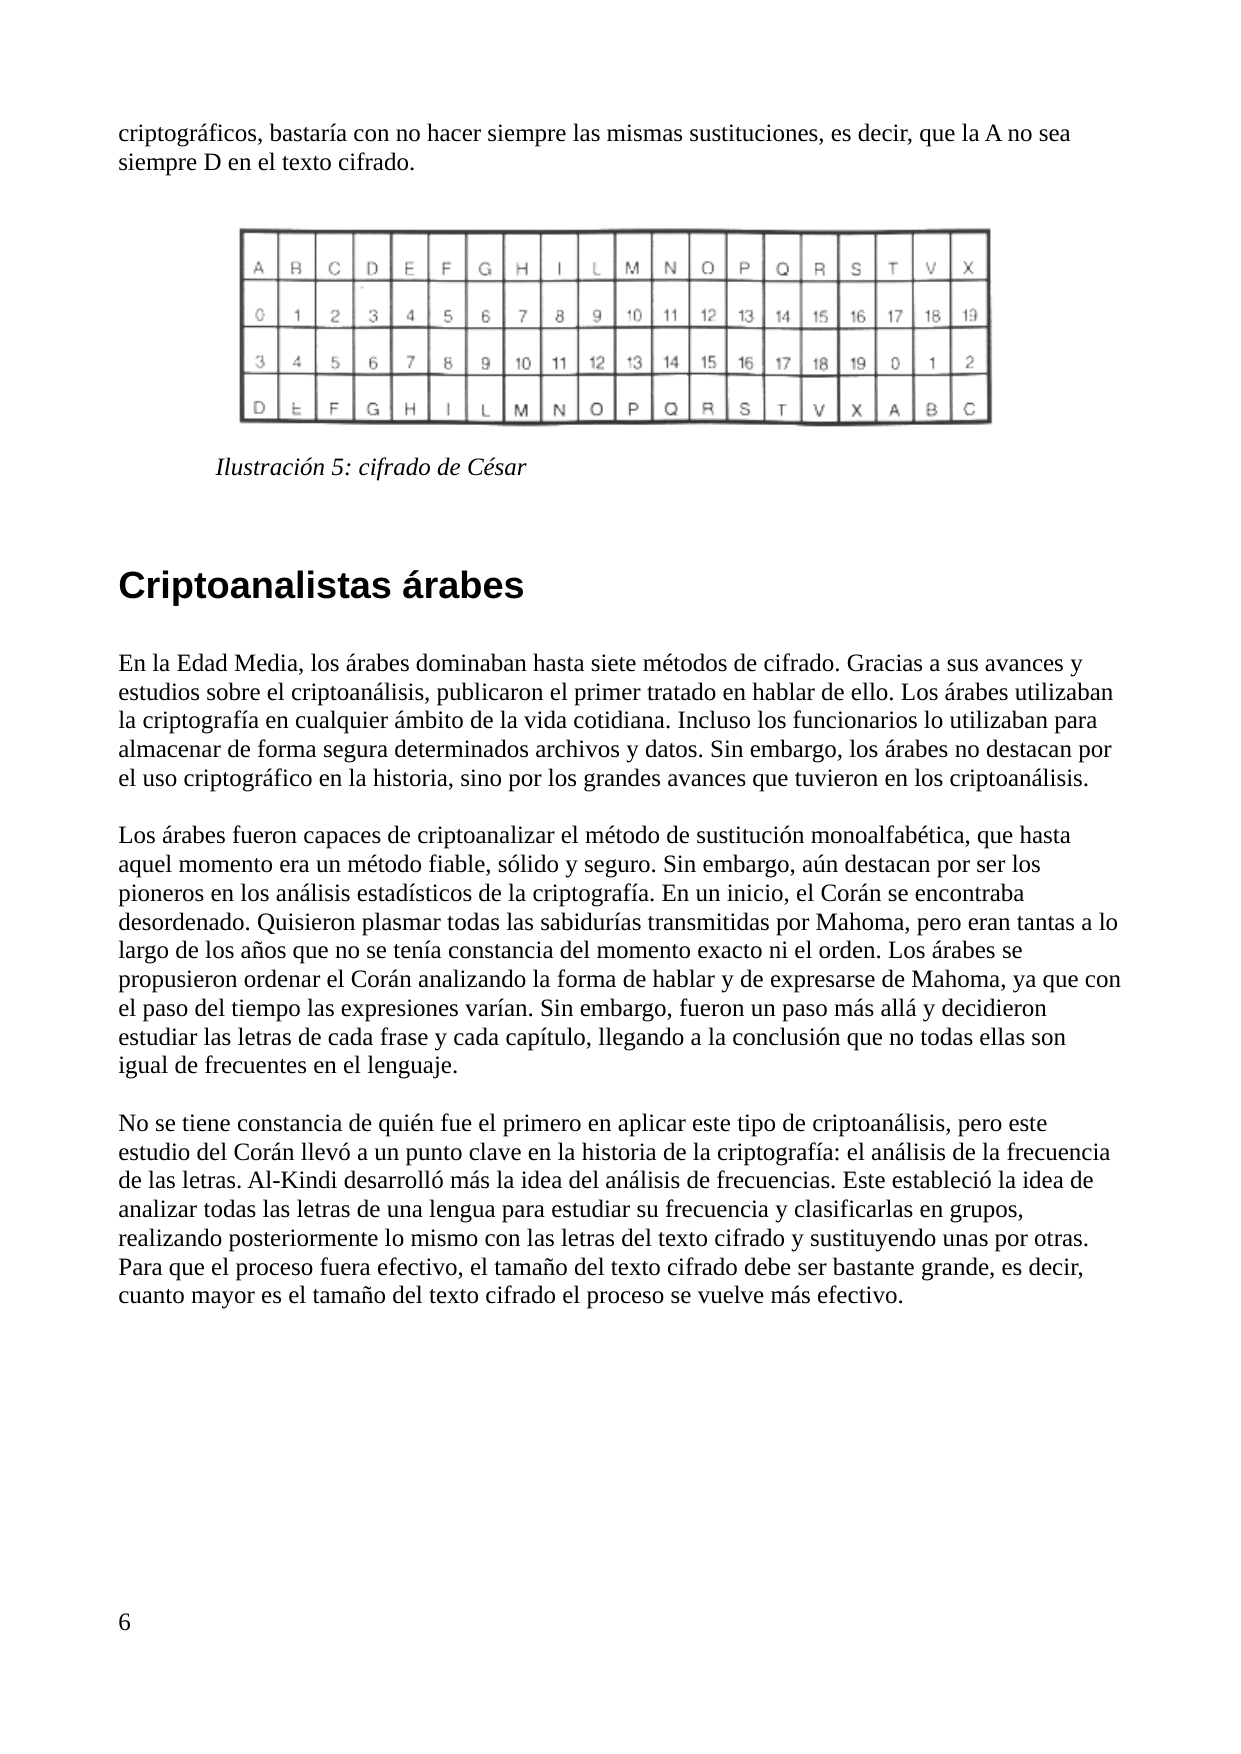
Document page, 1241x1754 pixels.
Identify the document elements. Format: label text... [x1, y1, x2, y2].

subtitle Criptoanalistas árabes [118, 563, 1122, 607]
text No se tiene constancia de quién fue el primero en aplicar este tipo de criptoanálisis, pero este estudio del Corán llevó a un punto clave en la historia de la criptografía: el análisis de la frecuencia de las letras. Al-Kindi desarrolló más la idea del análisis de frecuencias. Este estableció la idea de analizar todas las letras de una lengua para estudiar su frecuencia y clasificarlas en grupos, realizando posteriormente lo mismo con las letras del texto cifrado y sustituyendo unas por otras. Para que el proceso fuera efectivo, el tamaño del texto cifrado debe ser bastante grande, es decir, cuanto mayor es el tamaño del texto cifrado el proceso se vuelve más efectivo. [118, 1108, 1122, 1309]
text En la Edad Media, los árabes dominaban hasta siete métodos de cifrado. Gracias a sus avances y estudios sobre el criptoanálisis, publicaron el primer tratado en hablar de ello. Los árabes utilizaban la criptografía en cualquier ámbito de la vida cotidiana. Incluso los funcionarios lo utilizaban para almacenar de forma segura determinados archivos y datos. Sin embargo, los árabes no destacan por el uso criptográfico en la historia, sino por los grandes avances que tuvieron en los criptoanálisis. [118, 648, 1122, 792]
text Ilustración 5: cifrado de César [215, 447, 1025, 481]
text criptográficos, bastaría con no hacer siempre las mismas sustituciones, es decir, que la A no sea siempre D en el texto cifrado. [118, 118, 1122, 176]
text Los árabes fueron capaces de criptoanalizar el método de sustitución monoalfabética, que hasta aquel momento era un método fiable, sólido y seguro. Sin embargo, aún destacan por ser los pioneros en los análisis estadísticos de la criptografía. En un inicio, el Corán se encontraba desordenado. Quisieron plasmar todas las sabidurías transmitidas por Mahoma, pero eran tantas a lo largo de los años que no se tenía constancia del momento exacto ni el orden. Los árabes se propusieron ordenar el Corán analizando la forma de hablar y de expresarse de Mahoma, ya que con el paso del tiempo las expresiones varían. Sin embargo, fueron un paso más allá y decidieron estudiar las letras de cada frase y cada capítulo, llegando a la conclusión que no todas ellas son igual de frecuentes en el lenguaje. [118, 821, 1122, 1079]
picture [215, 216, 1025, 447]
